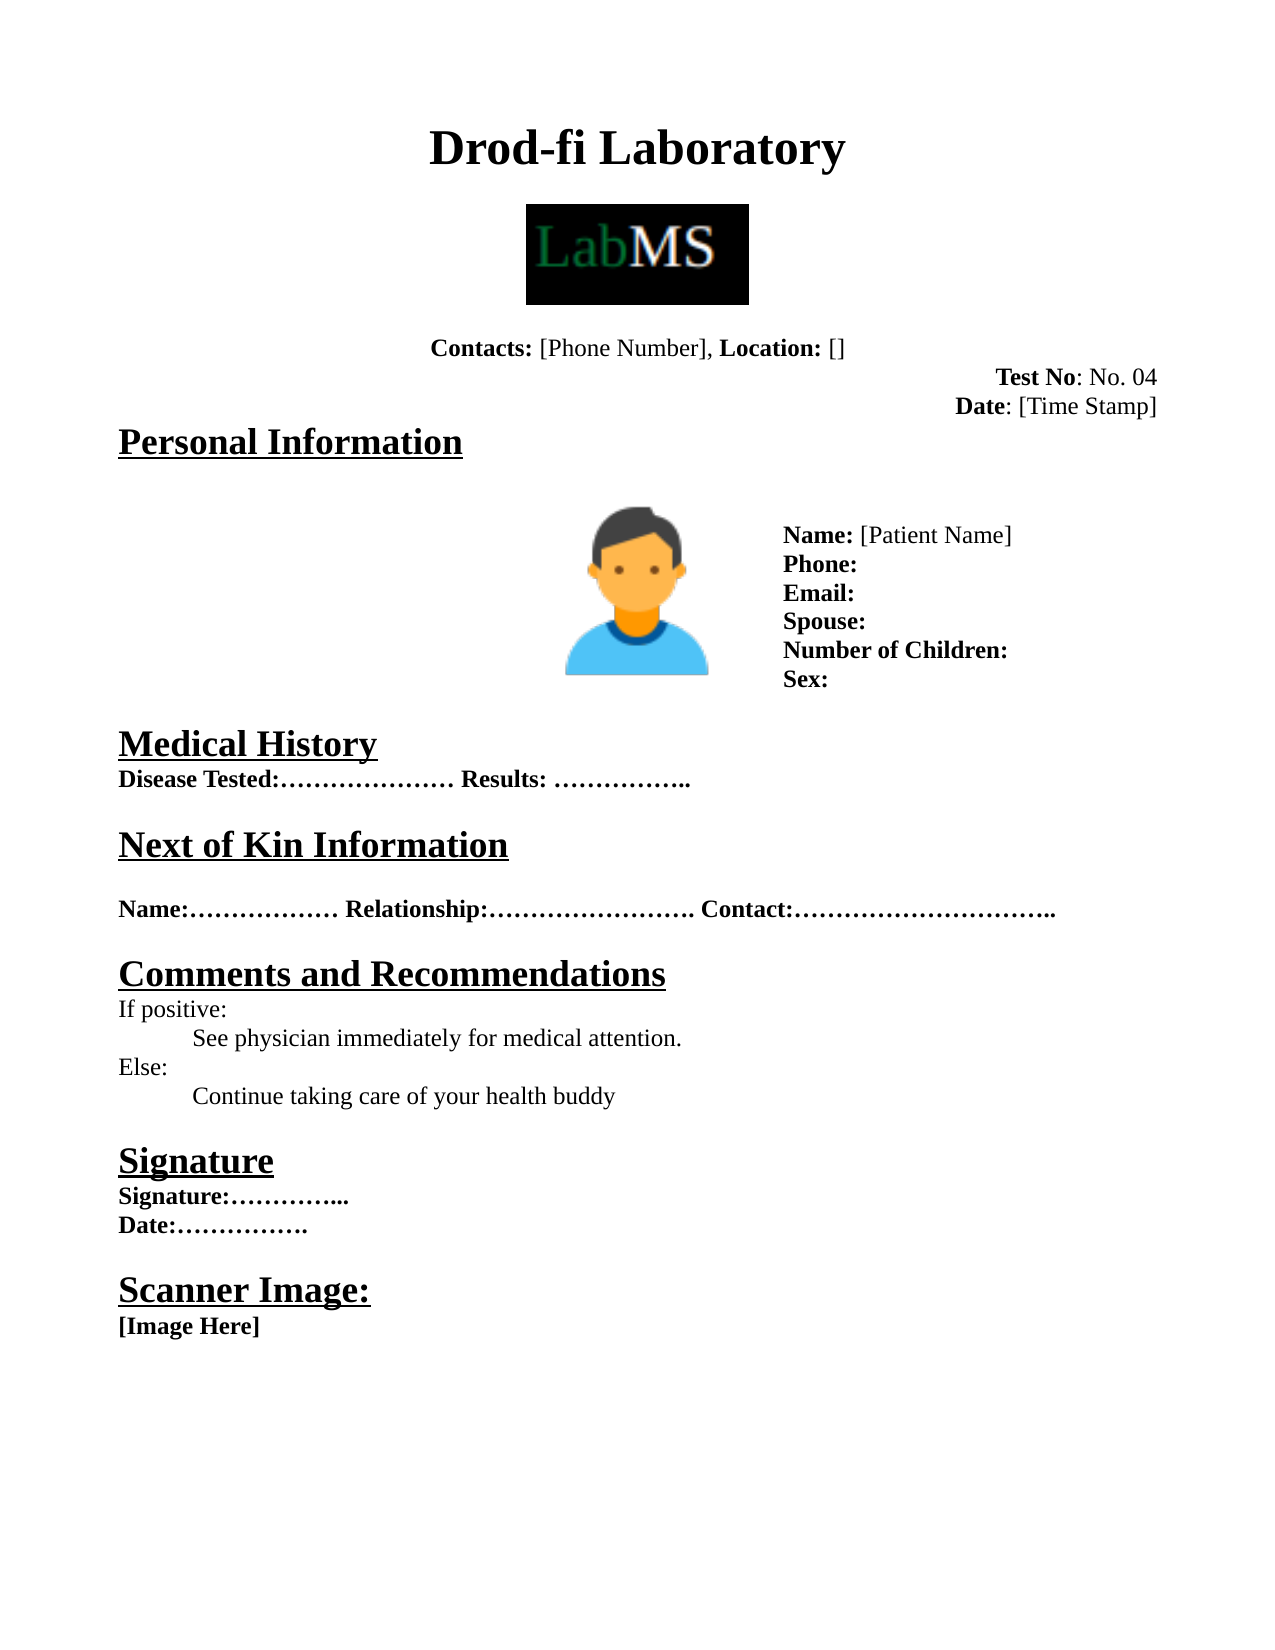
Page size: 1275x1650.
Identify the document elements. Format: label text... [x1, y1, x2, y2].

text Comments and Recommendations [118, 951, 1157, 994]
text Date: [Time Stamp] [118, 391, 1157, 419]
text Continue taking care of your health buddy [118, 1081, 1157, 1109]
text Contacts: [Phone Number], Location: [] [118, 333, 1157, 362]
text Else: [118, 1052, 1157, 1081]
text Date:……………. [118, 1210, 1157, 1239]
text [118, 549, 532, 578]
text [118, 635, 532, 664]
text Medical History [118, 721, 1157, 764]
text Signature:…………... [118, 1181, 1157, 1210]
text Name:……………… Relationship:……………………. Contact:………………………….. [118, 894, 1157, 923]
text Scanner Image: [118, 1268, 1157, 1311]
text See physician immediately for medical attention. [118, 1023, 1157, 1052]
text Disease Tested:………………… Results: …………….. [118, 764, 1157, 793]
text [118, 520, 532, 549]
text Signature [118, 1138, 1157, 1181]
text Name: [Patient Name] [744, 520, 1157, 549]
text Personal Information [118, 419, 1157, 463]
text Number of Children: [744, 635, 1157, 664]
text [118, 578, 532, 606]
text Next of Kin Information [118, 822, 1157, 865]
picture [526, 204, 749, 305]
text [118, 606, 532, 635]
text Drod-fi Laboratory [118, 118, 1157, 176]
text Phone: [744, 549, 1157, 578]
picture [532, 491, 744, 692]
text Sex: [118, 664, 1157, 693]
text Email: [744, 578, 1157, 606]
text [Image Here] [118, 1311, 1157, 1339]
text If positive: [118, 994, 1157, 1023]
text Test No: No. 04 [118, 362, 1157, 391]
text Spouse: [744, 606, 1157, 635]
